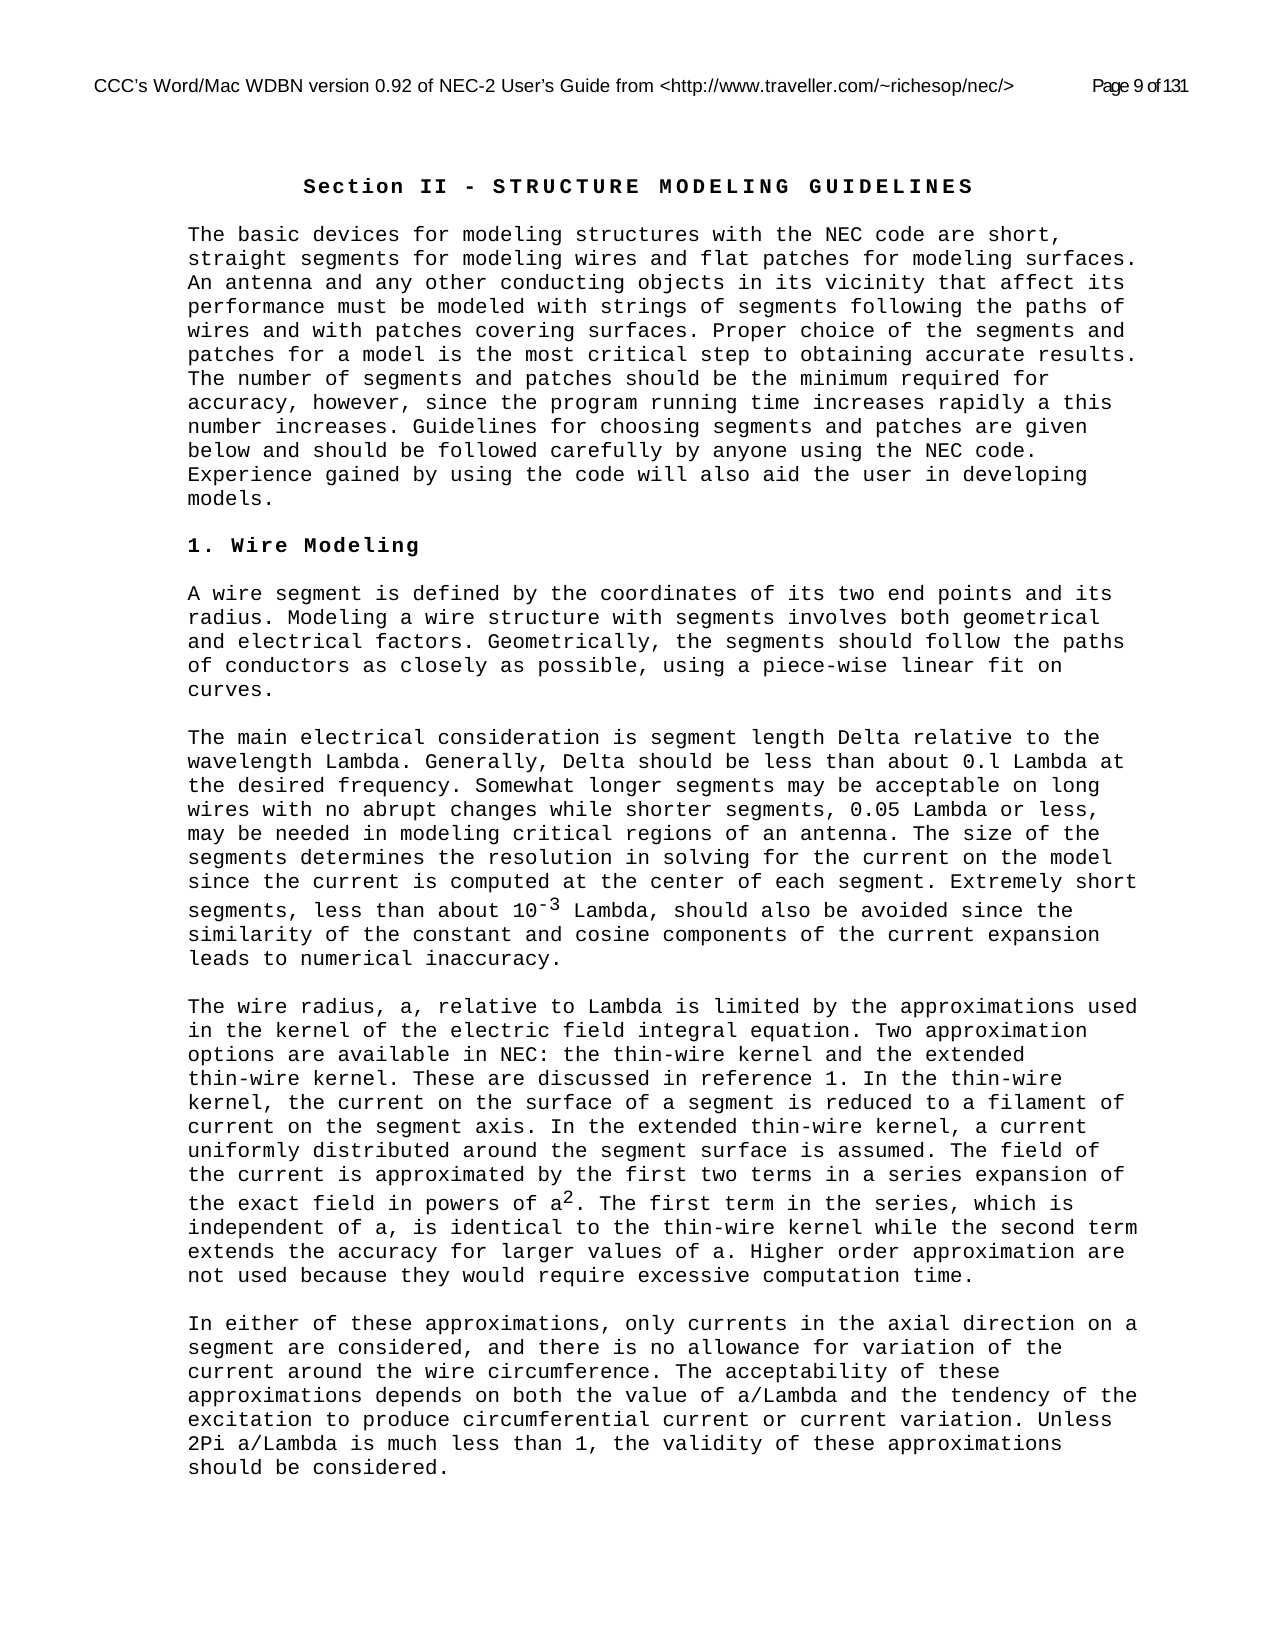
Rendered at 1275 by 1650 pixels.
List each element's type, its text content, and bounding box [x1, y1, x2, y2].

text models. [187, 487, 1181, 511]
text The basic devices for modeling structures with the NEC code are short, [187, 224, 1181, 248]
text in the kernel of the electric field integral equation. Two approximation [187, 1020, 1181, 1044]
text number increases. Guidelines for choosing segments and patches are given [187, 416, 1181, 439]
text should be considered. [187, 1457, 1181, 1481]
text segments, less than about 10-3 Lambda, should also be avoided since the [187, 895, 1181, 924]
text uniformly distributed around the segment surface is assumed. The field of [187, 1140, 1181, 1164]
text Experience gained by using the code will also aid the user in developing [187, 463, 1181, 487]
text 2Pi a/Lambda is much less than 1, the validity of these approximations [187, 1433, 1181, 1457]
text current around the wire circumference. The acceptability of these [187, 1361, 1181, 1385]
text of conductors as closely as possible, using a piece-wise linear fit on [187, 655, 1181, 679]
text not used because they would require excessive computation time. [187, 1265, 1181, 1289]
text segments determines the resolution in solving for the current on the model [187, 847, 1181, 871]
text extends the accuracy for larger values of a. Higher order approximation are [187, 1241, 1181, 1265]
text kernel, the current on the surface of a segment is reduced to a filament of [187, 1092, 1181, 1116]
text the desired frequency. Somewhat longer segments may be acceptable on long [187, 775, 1181, 799]
text straight segments for modeling wires and flat patches for modeling surfaces. [187, 248, 1181, 272]
text segment are considered, and there is no allowance for variation of the [187, 1337, 1181, 1361]
text accuracy, however, since the program running time increases rapidly a this [187, 392, 1181, 416]
text curves. [187, 679, 1181, 703]
text 1. Wire Modeling [187, 535, 1181, 559]
text performance must be modeled with strings of segments following the paths of [187, 296, 1181, 320]
text wavelength Lambda. Generally, Delta should be less than about 0.l Lambda at [187, 751, 1181, 775]
text independent of a, is identical to the thin-wire kernel while the second term [187, 1217, 1181, 1241]
text options are available in NEC: the thin-wire kernel and the extended [187, 1044, 1181, 1068]
text leads to numerical inaccuracy. [187, 948, 1181, 972]
text approximations depends on both the value of a/Lambda and the tendency of the [187, 1385, 1181, 1409]
text excitation to produce circumferential current or current variation. Unless [187, 1409, 1181, 1433]
text current on the segment axis. In the extended thin-wire kernel, a current [187, 1116, 1181, 1140]
text A wire segment is defined by the coordinates of its two end points and its [187, 583, 1181, 607]
text wires and with patches covering surfaces. Proper choice of the segments and [187, 320, 1181, 344]
text the exact field in powers of a2. The first term in the series, which is [187, 1188, 1181, 1217]
text The main electrical consideration is segment length Delta relative to the [187, 727, 1181, 751]
text An antenna and any other conducting objects in its vicinity that affect its [187, 272, 1181, 296]
text similarity of the constant and cosine components of the current expansion [187, 924, 1181, 948]
text The number of segments and patches should be the minimum required for [187, 368, 1181, 392]
text below and should be followed carefully by anyone using the NEC code. [187, 439, 1181, 463]
text since the current is computed at the center of each segment. Extremely short [187, 871, 1181, 895]
text patches for a model is the most critical step to obtaining accurate results. [187, 344, 1181, 368]
text wires with no abrupt changes while shorter segments, 0.05 Lambda or less, [187, 799, 1181, 823]
text Section II - Structure Modeling Guidelines [187, 175, 1087, 200]
text the current is approximated by the first two terms in a series expansion of [187, 1164, 1181, 1188]
text thin-wire kernel. These are discussed in reference 1. In the thin-wire [187, 1068, 1181, 1092]
text In either of these approximations, only currents in the axial direction on a [187, 1313, 1181, 1337]
text The wire radius, a, relative to Lambda is limited by the approximations used [187, 996, 1181, 1020]
text radius. Modeling a wire structure with segments involves both geometrical [187, 607, 1181, 631]
text may be needed in modeling critical regions of an antenna. The size of the [187, 823, 1181, 847]
text and electrical factors. Geometrically, the segments should follow the paths [187, 631, 1181, 655]
